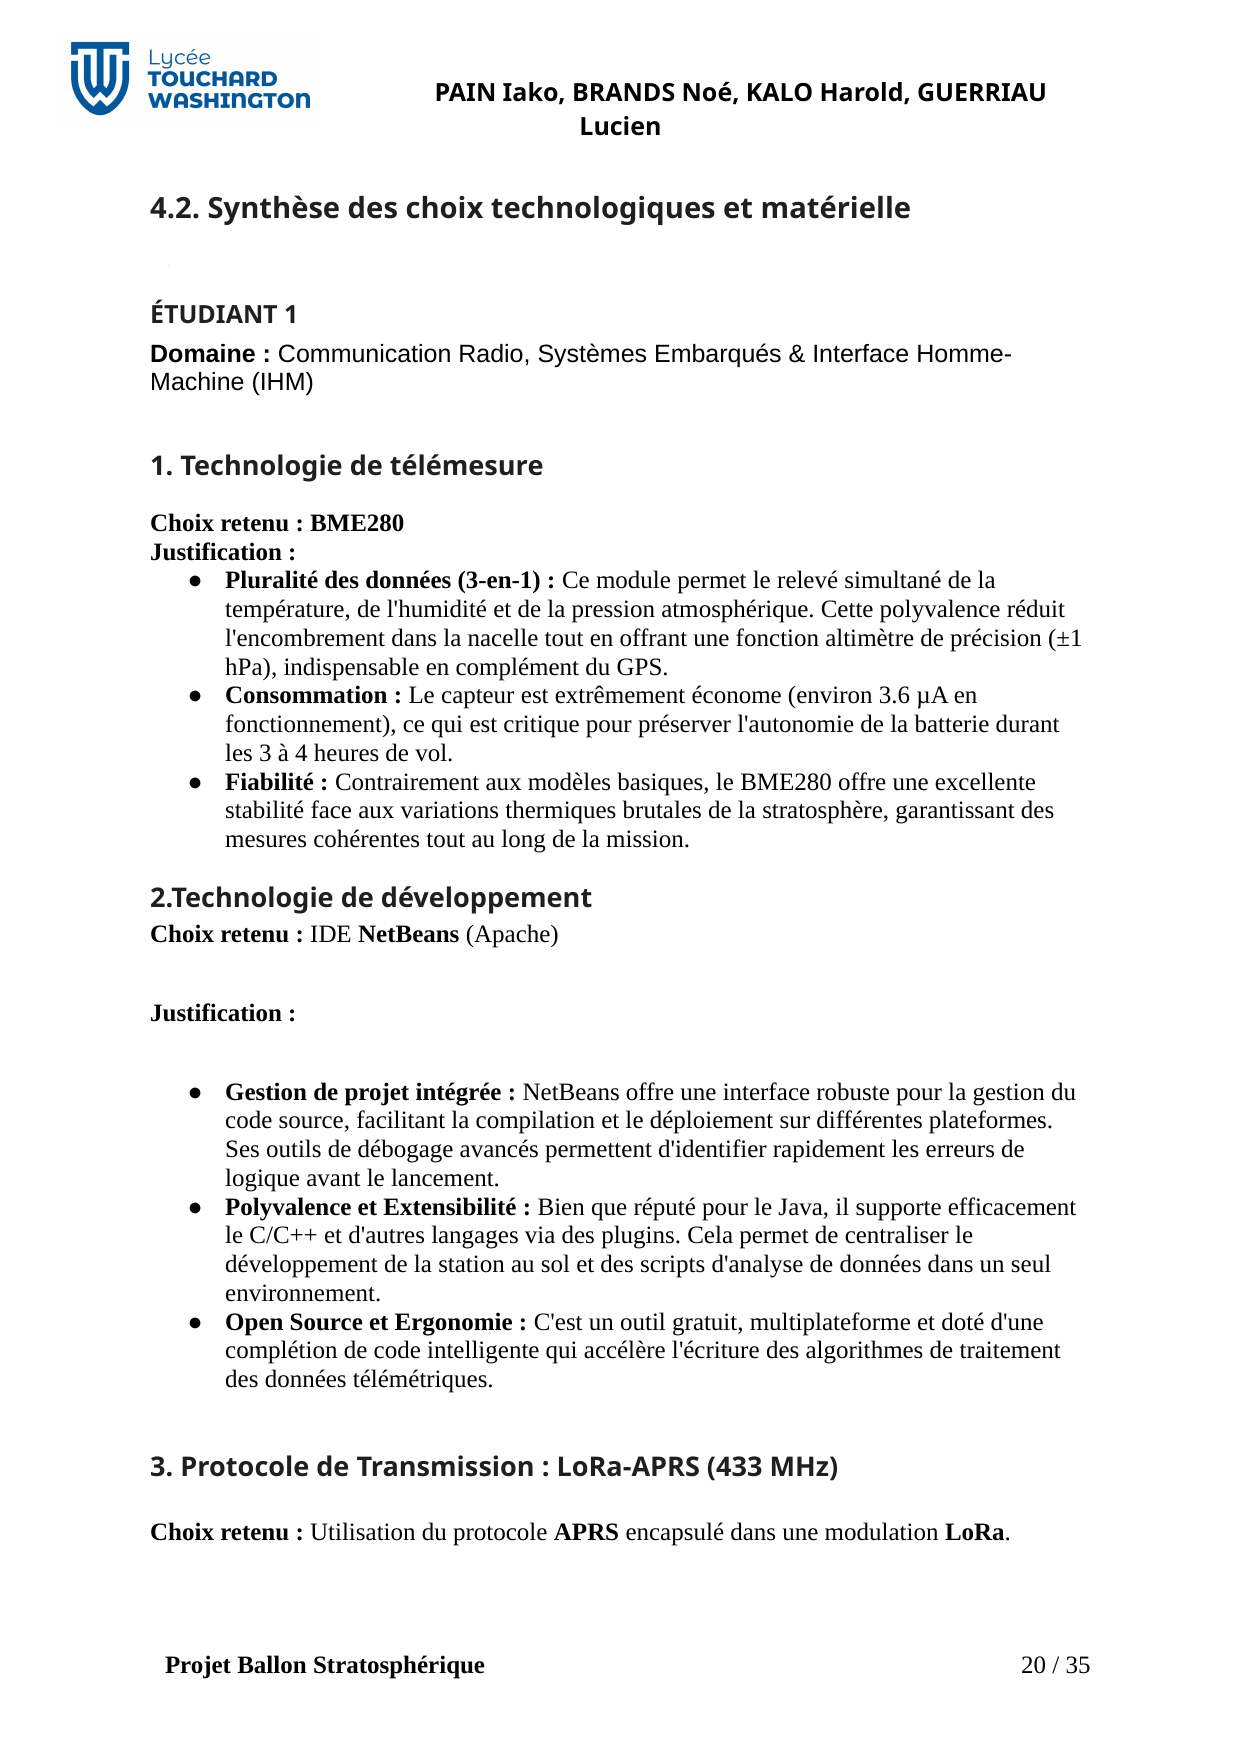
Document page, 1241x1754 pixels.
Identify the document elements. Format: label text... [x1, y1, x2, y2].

text Choix retenu : BME280 [150, 508, 1090, 537]
text Domaine : Communication Radio, Systèmes Embarqués & Interface Homme-Machine (IHM) [150, 339, 1090, 396]
list Pluralité des données (3-en-1) : Ce module permet le relevé simultané de la température, de l'humidité et de la pression atmosphérique. Cette polyvalence réduit l'encombrement dans la nacelle tout en offrant une fonction altimètre de précision (±1 hPa), indispensable en complément du GPS. [187, 566, 1090, 681]
text Choix retenu : Utilisation du protocole APRS encapsulé dans une modulation LoRa. [150, 1517, 1090, 1546]
text Justification : [150, 998, 1090, 1027]
subtitle 1. Technologie de télémesure [150, 446, 1090, 483]
list Consommation : Le capteur est extrêmement économe (environ 3.6 µA en fonctionnement), ce qui est critique pour préserver l'autonomie de la batterie durant les 3 à 4 heures de vol. [187, 681, 1090, 767]
subtitle ÉTUDIANT 1 [150, 296, 1090, 330]
list Polyvalence et Extensibilité : Bien que réputé pour le Java, il supporte efficacement le C/C++ et d'autres langages via des plugins. Cela permet de centraliser le développement de la station au sol et des scripts d'analyse de données dans un seul environnement. [187, 1192, 1090, 1307]
subtitle 2.Technologie de développement [150, 878, 1090, 915]
list Open Source et Ergonomie : C'est un outil gratuit, multiplateforme et doté d'une complétion de code intelligente qui accélère l'écriture des algorithmes de traitement des données télémétriques. [187, 1307, 1090, 1393]
subtitle 3. Protocole de Transmission : LoRa-APRS (433 MHz) [150, 1447, 1090, 1484]
text Justification : [150, 537, 1090, 566]
list Gestion de projet intégrée : NetBeans offre une interface robuste pour la gestion du code source, facilitant la compilation et le déploiement sur différentes plateformes. Ses outils de débogage avancés permettent d'identifier rapidement les erreurs de logique avant le lancement. [187, 1077, 1090, 1192]
picture [59, 37, 318, 126]
subtitle 4.2. Synthèse des choix technologiques et matérielle [150, 187, 1090, 227]
list Fiabilité : Contrairement aux modèles basiques, le BME280 offre une excellente stabilité face aux variations thermiques brutales de la stratosphère, garantissant des mesures cohérentes tout au long de la mission. [187, 767, 1090, 853]
text Choix retenu : IDE NetBeans (Apache) [150, 919, 1090, 948]
